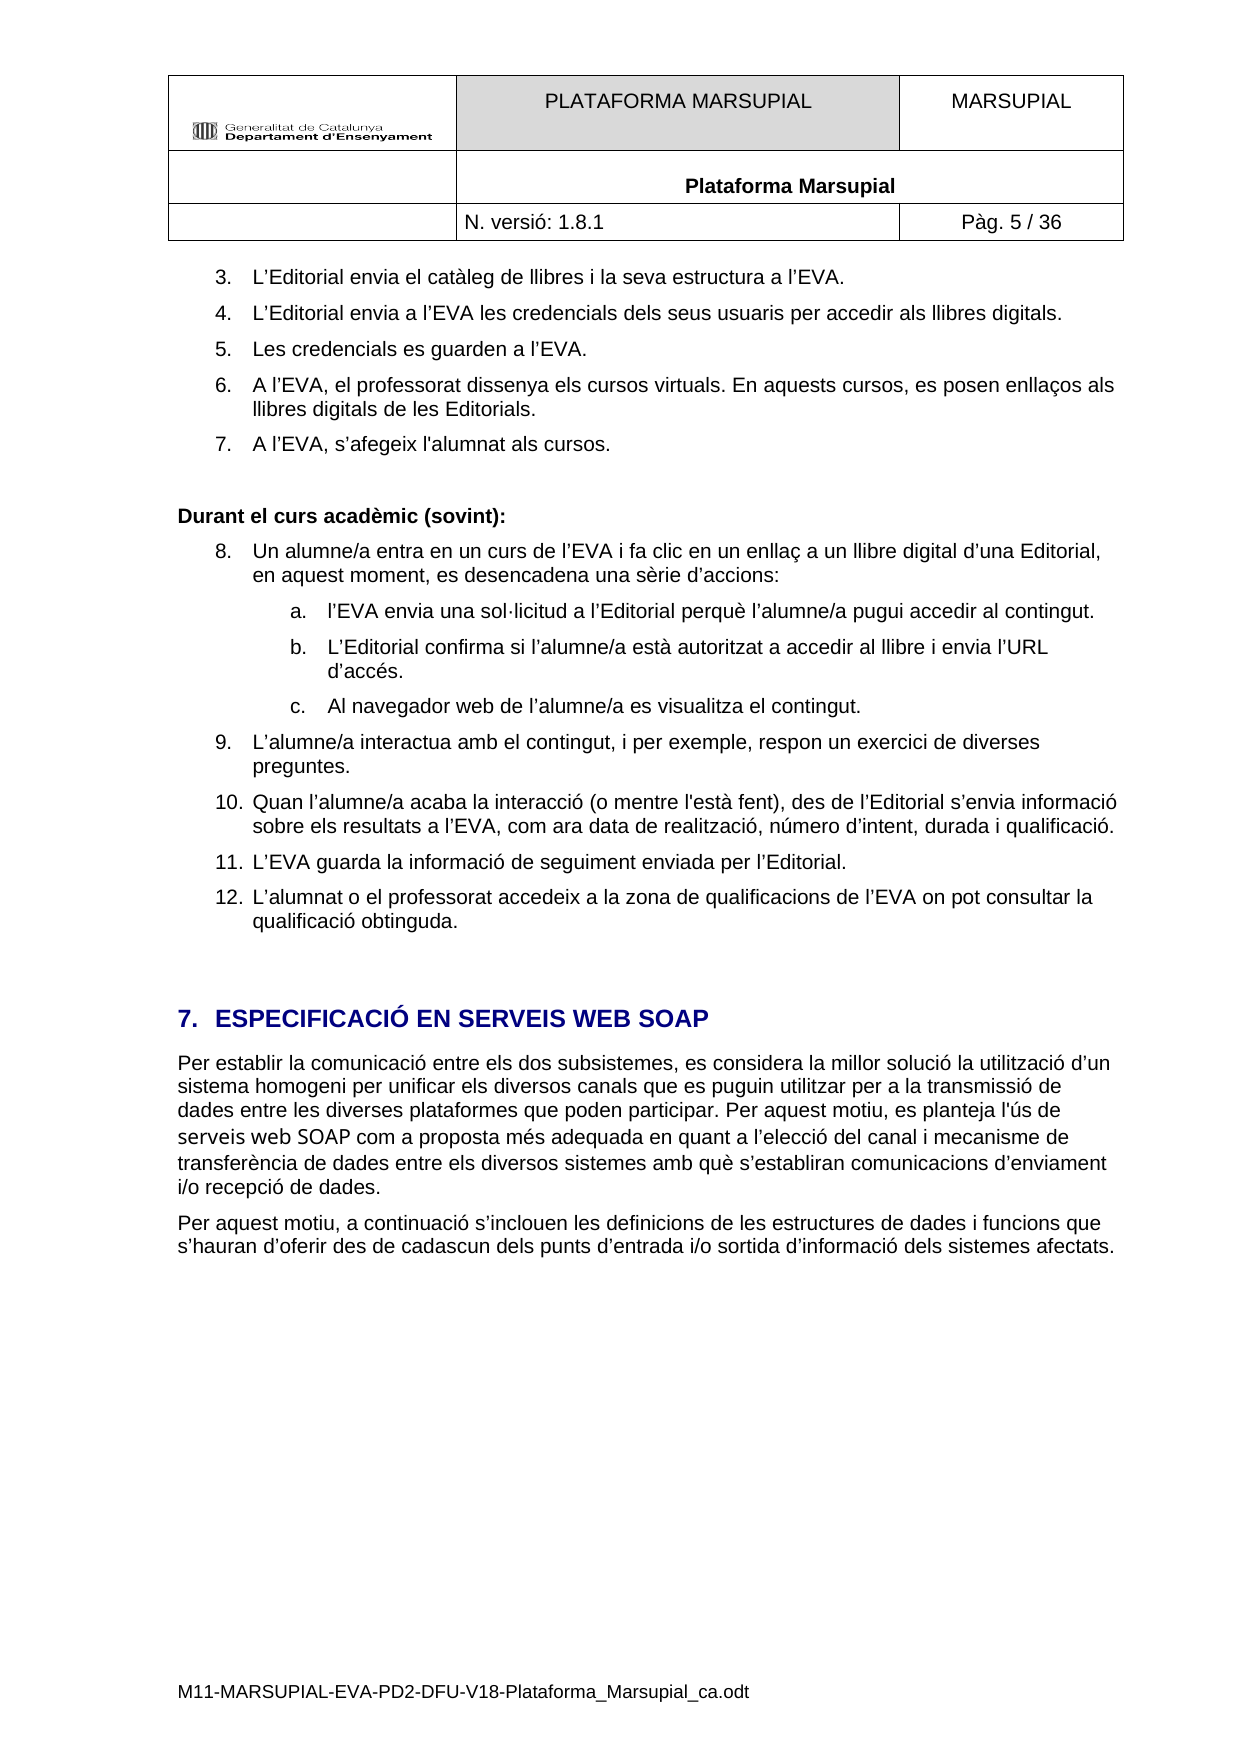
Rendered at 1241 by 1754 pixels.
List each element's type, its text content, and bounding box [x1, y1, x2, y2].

list l’EVA envia una sol·licitud a l’Editorial perquè l’alumne/a pugui accedir al contingut. [290, 599, 1122, 623]
list L’alumnat o el professorat accedeix a la zona de qualificacions de l’EVA on pot consultar la qualificació obtinguda. [215, 885, 1122, 933]
list Al navegador web de l’alumne/a es visualitza el contingut. [290, 694, 1122, 718]
list L’Editorial envia el catàleg de llibres i la seva estructura a l’EVA. [215, 265, 1122, 289]
list L’Editorial envia a l’EVA les credencials dels seus usuaris per accedir als llibres digitals. [215, 301, 1122, 325]
text Per aquest motiu, a continuació s’inclouen les definicions de les estructures de dades i funcions que s’hauran d’oferir des de cadascun dels punts d’entrada i/o sortida d’informació dels sistemes afectats. [177, 1210, 1122, 1258]
list A l’EVA, s’afegeix l'alumnat als cursos. [215, 432, 1122, 456]
list Un alumne/a entra en un curs de l’EVA i fa clic en un enllaç a un llibre digital d’una Editorial, en aquest moment, es desencadena una sèrie d’accions: [215, 539, 1122, 587]
list A l’EVA, el professorat dissenya els cursos virtuals. En aquests cursos, es posen enllaços als llibres digitals de les Editorials. [215, 372, 1122, 420]
list Les credencials es guarden a l’EVA. [215, 337, 1122, 361]
text Durant el curs acadèmic (sovint): [177, 503, 1122, 527]
list L’alumne/a interactua amb el contingut, i per exemple, respon un exercici de diverses preguntes. [215, 730, 1122, 778]
text Per establir la comunicació entre els dos subsistemes, es considera la millor solució la utilització d’un sistema homogeni per unificar els diversos canals que es puguin utilitzar per a la transmissió de dades entre les diverses plataformes que poden participar. Per aquest motiu, es planteja l'ús de serveis web SOAP com a proposta més adequada en quant a l’elecció del canal i mecanisme de transferència de dades entre els diversos sistemes amb què s’establiran comunicacions d’enviament i/o recepció de dades. [177, 1050, 1122, 1199]
list Quan l’alumne/a acaba la interacció (o mentre l'està fent), des de l’Editorial s’envia informació sobre els resultats a l’EVA, com ara data de realització, número d’intent, durada i qualificació. [215, 790, 1122, 838]
list L’Editorial confirma si l’alumne/a està autoritzat a accedir al llibre i envia l’URL d’accés. [290, 635, 1122, 683]
subtitle ESPECIFICACIÓ EN SERVEIS WEB SOAP [177, 1004, 1122, 1033]
list L’EVA guarda la informació de seguiment enviada per l’Editorial. [215, 849, 1122, 873]
